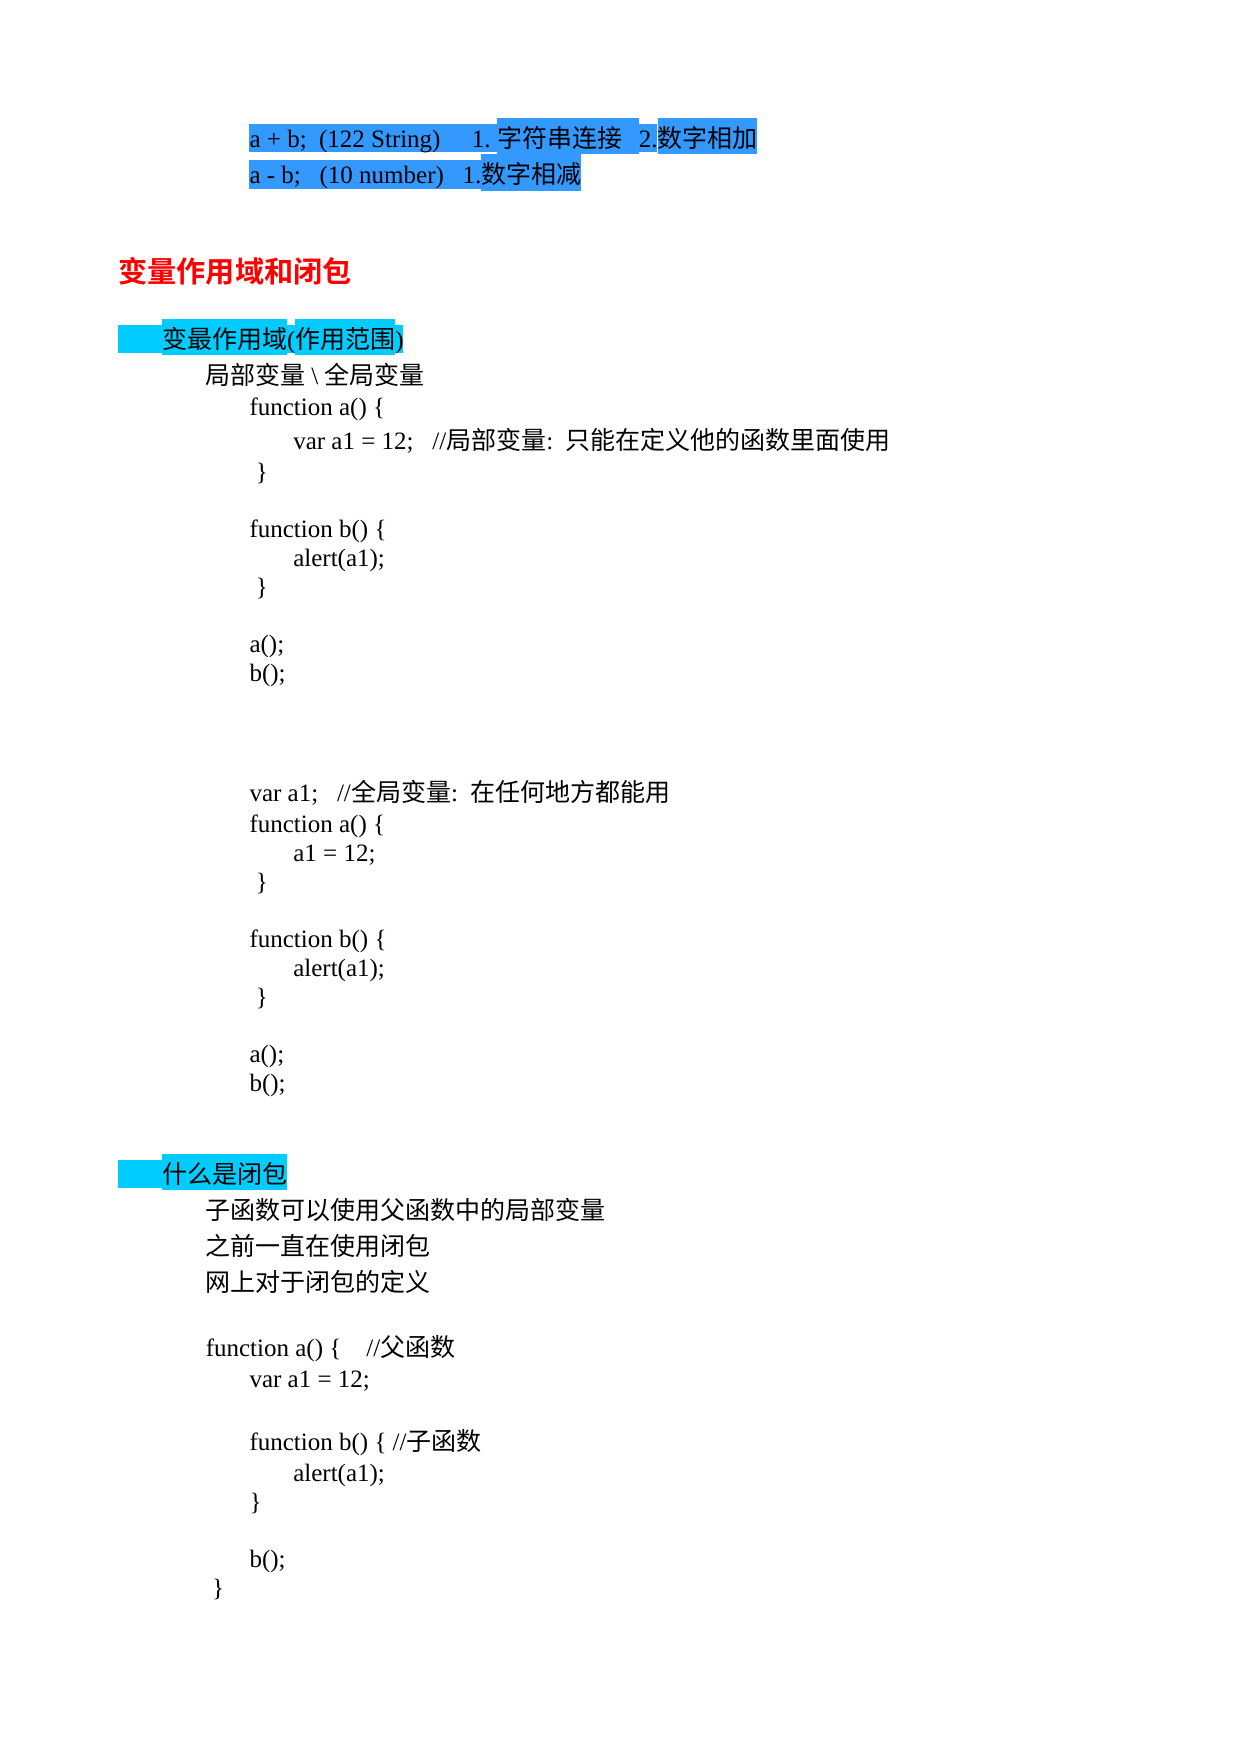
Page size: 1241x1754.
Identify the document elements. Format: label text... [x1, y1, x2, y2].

text function a() { //父函数 [118, 1328, 1122, 1364]
text b(); [118, 658, 1122, 687]
text 局部变量 \ 全局变量 [118, 355, 1122, 392]
text } [118, 867, 1122, 895]
text function a() { [118, 809, 1122, 838]
text a1 = 12; [118, 838, 1122, 867]
text 变最作用域(作用范围) [118, 319, 1122, 355]
text b(); [118, 1068, 1122, 1097]
text 之前一直在使用闭包 [118, 1227, 1122, 1263]
text a(); [118, 1039, 1122, 1068]
text } [118, 572, 1122, 600]
text a - b; (10 number) 1.数字相减 [118, 154, 1122, 191]
text a + b; (122 String) 1. 字符串连接 2.数字相加 [118, 118, 1122, 154]
text var a1 = 12; [118, 1364, 1122, 1393]
text alert(a1); [118, 543, 1122, 572]
text a(); [118, 629, 1122, 658]
text 什么是闭包 [118, 1154, 1122, 1190]
text 网上对于闭包的定义 [118, 1263, 1122, 1299]
text } [118, 1573, 1122, 1602]
text function b() { [118, 514, 1122, 543]
text 变量作用域和闭包 [118, 248, 1122, 290]
text function b() { [118, 924, 1122, 953]
text } [118, 457, 1122, 485]
text var a1; //全局变量: 在任何地方都能用 [118, 773, 1122, 809]
text } [118, 982, 1122, 1010]
text function a() { [118, 392, 1122, 420]
text function b() { //子函数 [118, 1422, 1122, 1458]
text alert(a1); [118, 1458, 1122, 1487]
text } [118, 1487, 1122, 1515]
text alert(a1); [118, 953, 1122, 982]
text var a1 = 12; //局部变量: 只能在定义他的函数里面使用 [118, 420, 1122, 457]
text 子函数可以使用父函数中的局部变量 [118, 1190, 1122, 1227]
text b(); [118, 1544, 1122, 1573]
